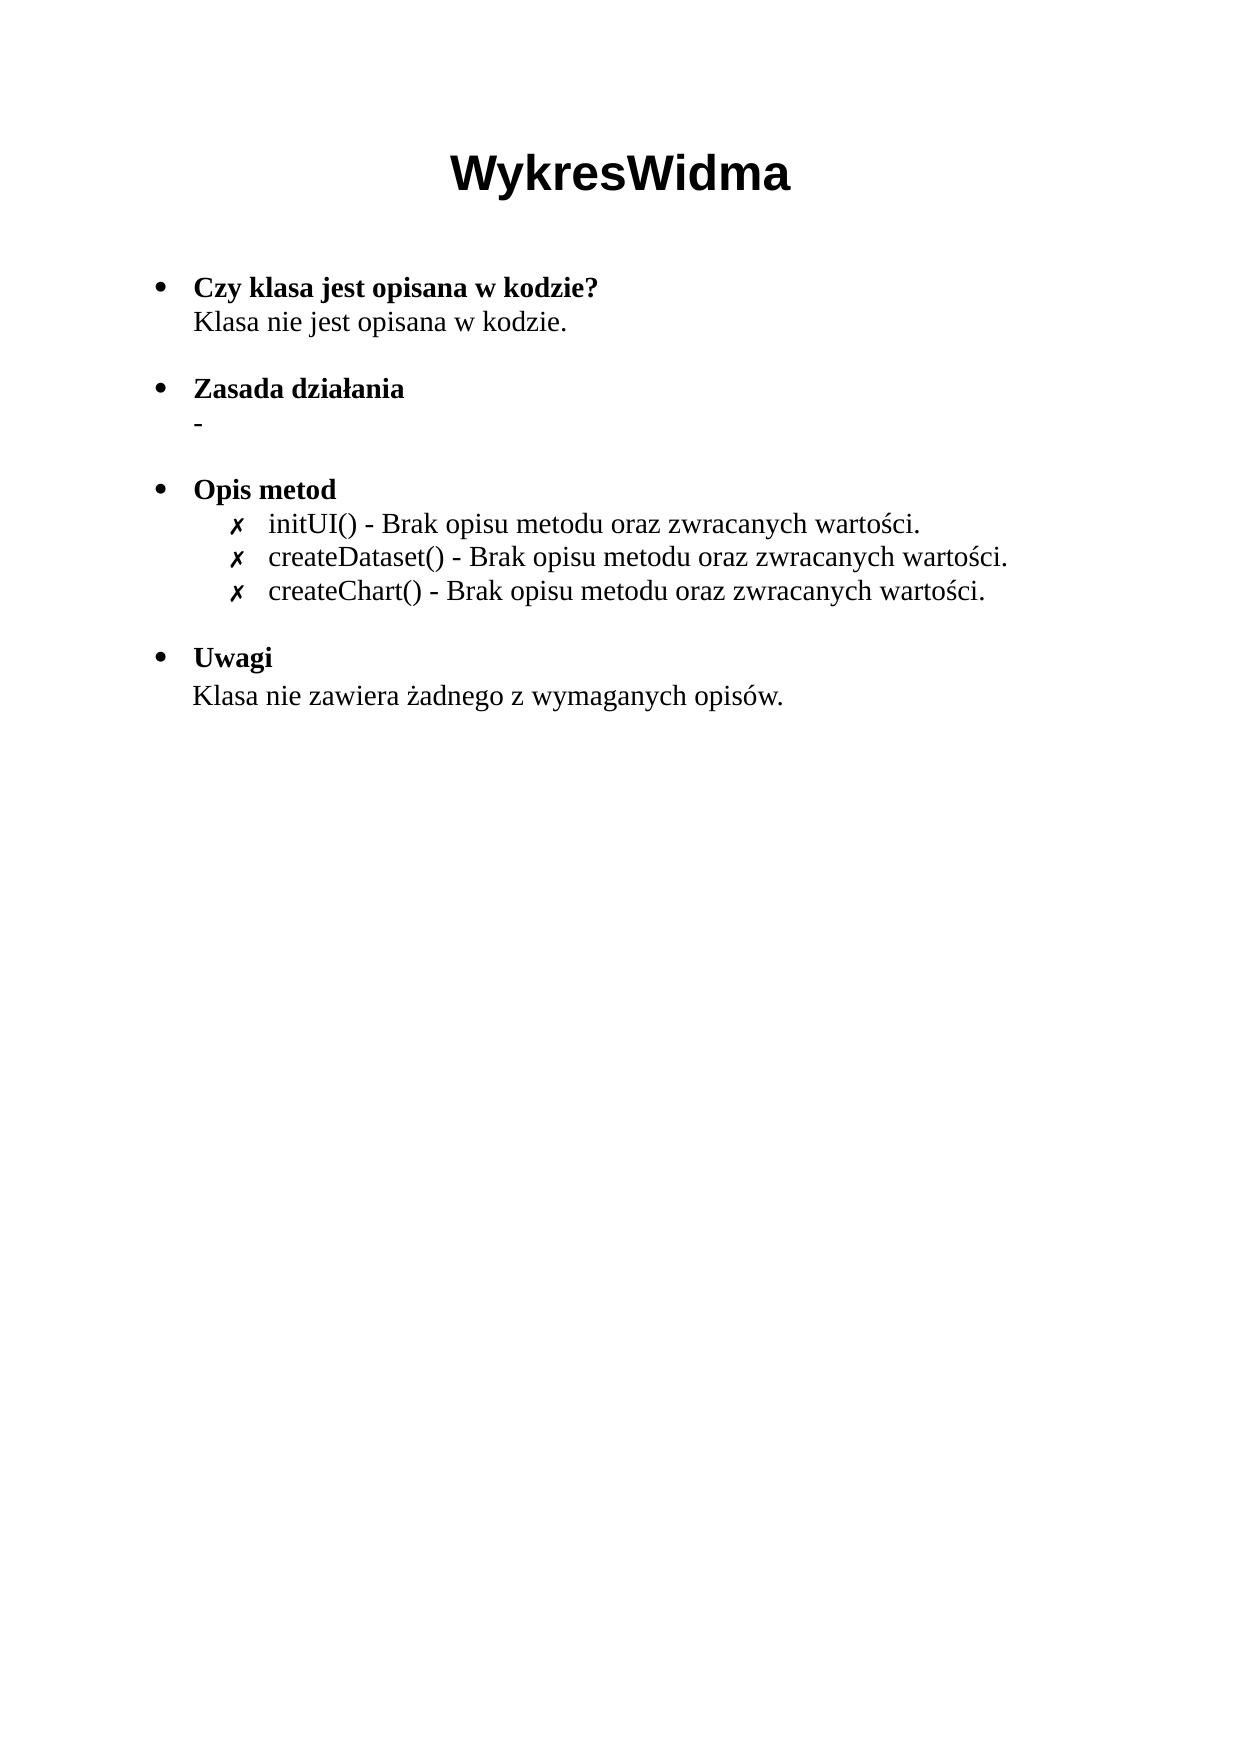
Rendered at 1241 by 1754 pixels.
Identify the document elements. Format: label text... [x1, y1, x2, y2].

list Uwagi [156, 640, 1122, 674]
list - [193, 405, 1122, 472]
list createDataset() - Brak opisu metodu oraz zwracanych wartości. [231, 539, 1122, 573]
text Klasa nie zawiera żadnego z wymaganych opisów. [118, 674, 1122, 713]
list Opis metod [156, 472, 1122, 506]
list createChart() - Brak opisu metodu oraz zwracanych wartości. [231, 573, 1122, 640]
list Klasa nie jest opisana w kodzie. [193, 304, 1122, 371]
list Zasada działania [156, 371, 1122, 405]
list initUI() - Brak opisu metodu oraz zwracanych wartości. [231, 506, 1122, 539]
subtitle WykresWidma [118, 143, 1122, 201]
list Czy klasa jest opisana w kodzie? [156, 271, 1122, 304]
